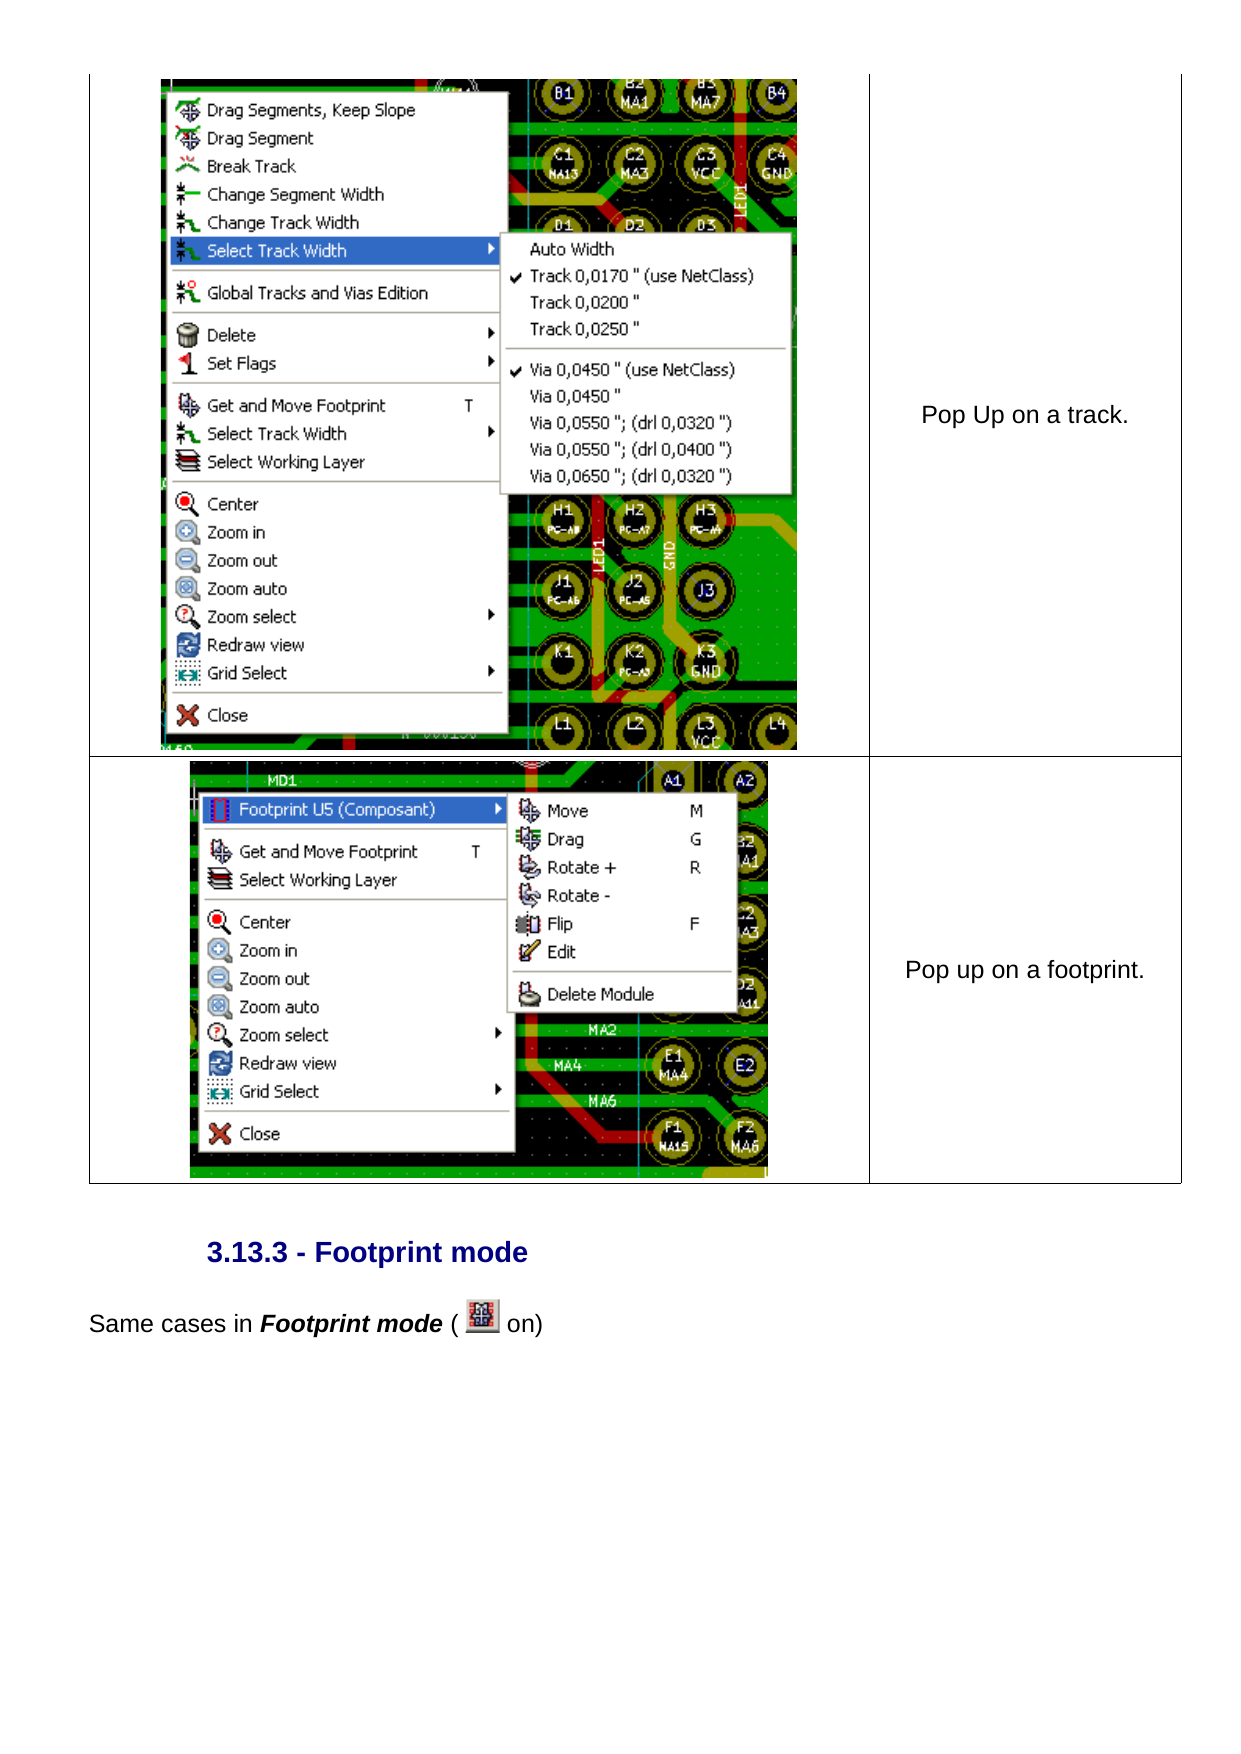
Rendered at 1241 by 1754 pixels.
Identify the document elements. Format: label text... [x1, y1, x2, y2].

table_cell [90, 757, 869, 1183]
picture [160, 79, 797, 750]
text Same cases in Footprint mode ( on) [88, 1298, 1181, 1338]
picture [465, 1298, 500, 1333]
table_cell [90, 74, 869, 756]
table_cell Pop Up on a track. [870, 74, 1181, 756]
picture [189, 761, 768, 1178]
table_cell Pop up on a footprint. [870, 757, 1181, 1183]
subtitle Footprint mode [207, 1236, 1181, 1269]
